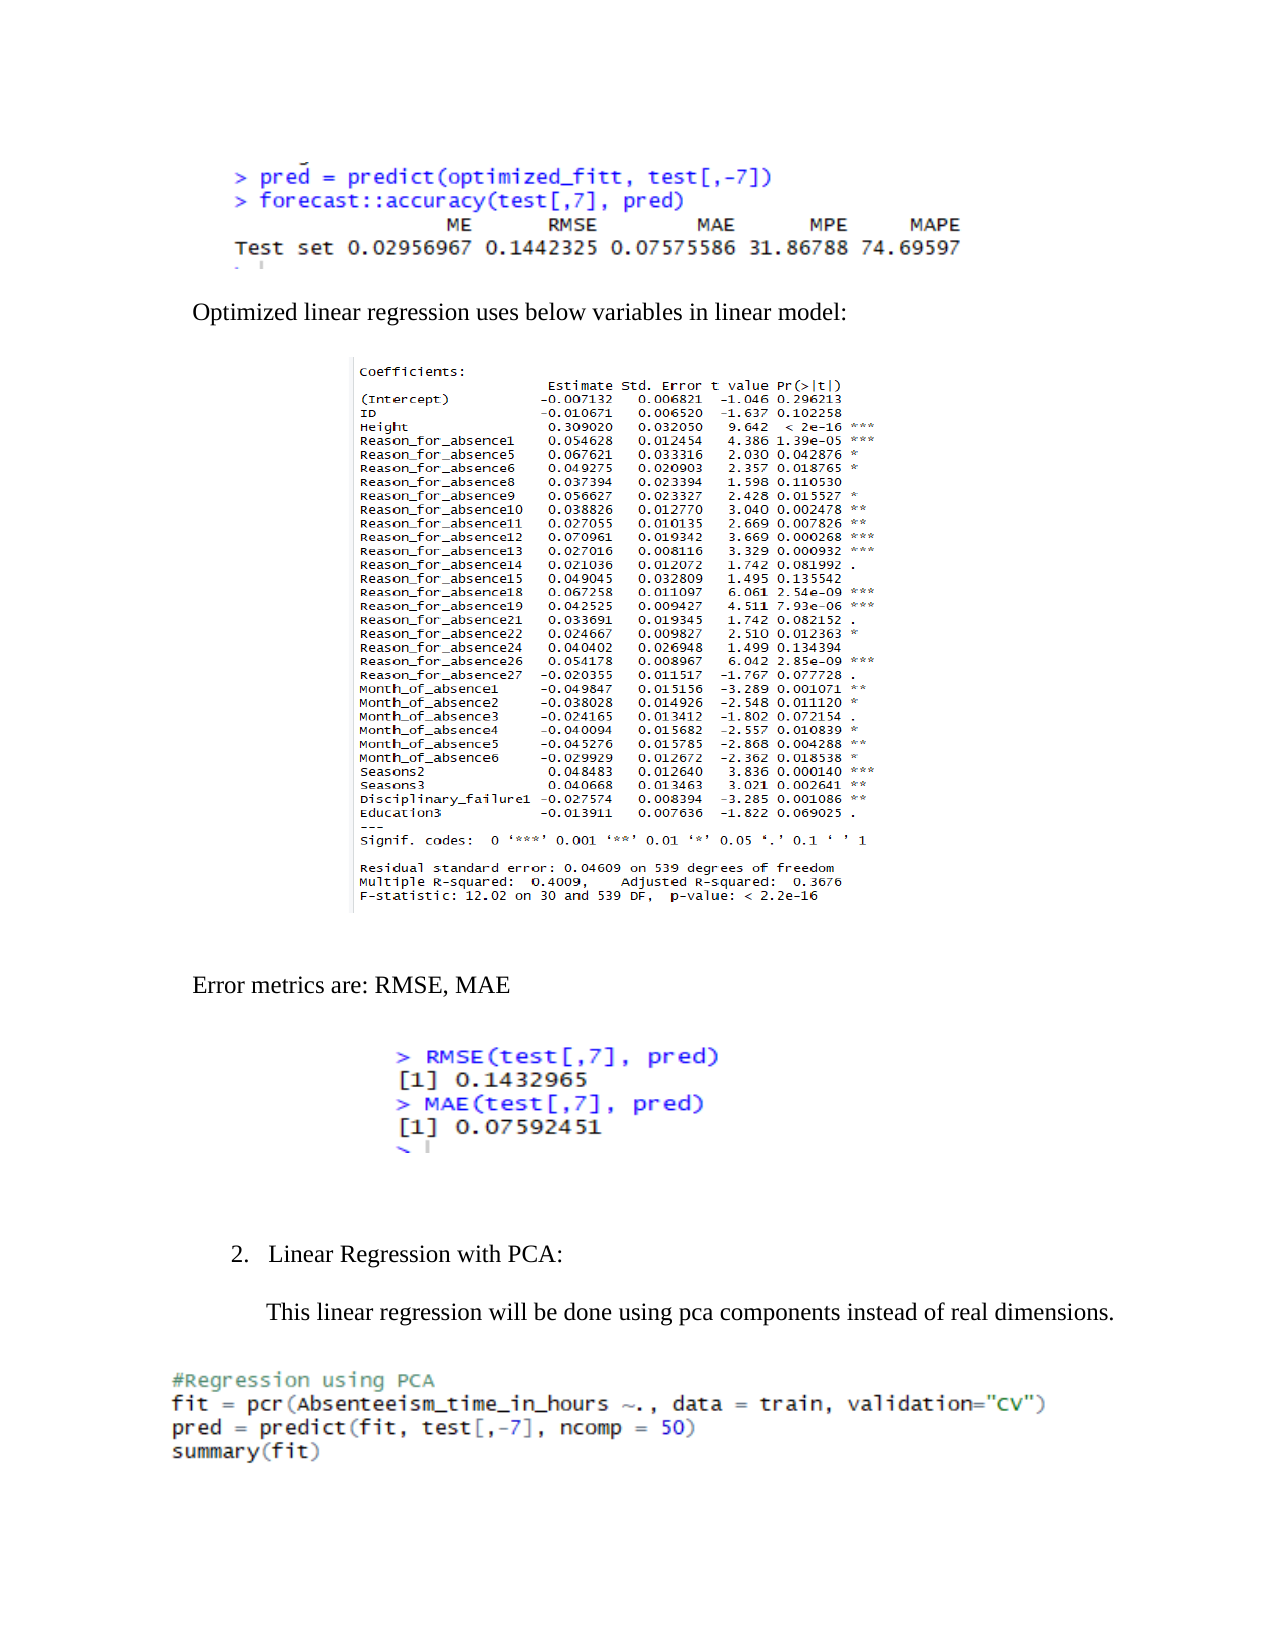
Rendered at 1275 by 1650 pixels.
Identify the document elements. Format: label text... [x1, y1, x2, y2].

picture [391, 1043, 801, 1153]
text Error metrics are: RMSE, MAE [118, 971, 1157, 999]
text This linear regression will be done using pca components instead of real dimensions. [118, 1297, 1157, 1326]
picture [232, 162, 1043, 269]
picture [166, 1362, 1123, 1482]
picture [348, 357, 904, 913]
text Optimized linear regression uses below variables in linear model: [118, 297, 1157, 326]
list Linear Regression with PCA: [231, 1239, 1157, 1268]
